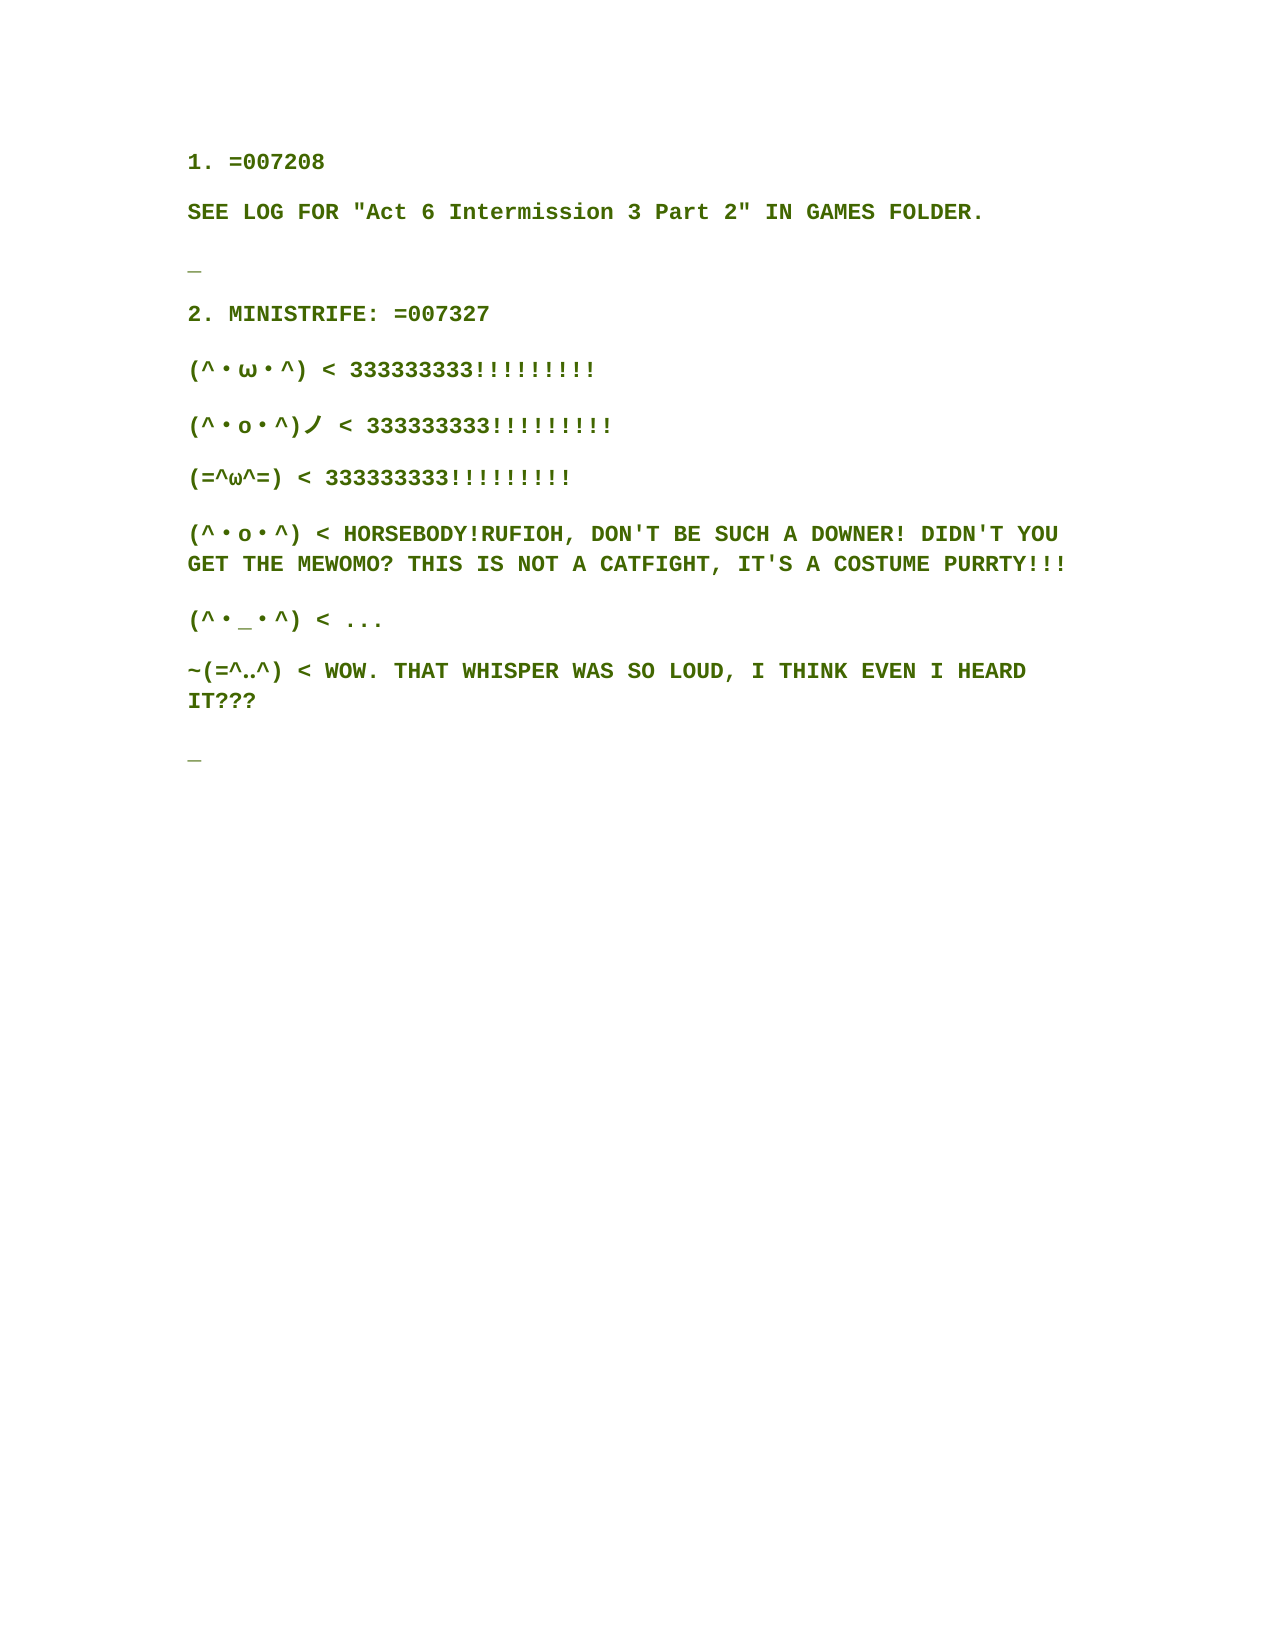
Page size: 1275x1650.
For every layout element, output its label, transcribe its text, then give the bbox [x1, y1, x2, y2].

text SEE LOG FOR "Act 6 Intermission 3 Part 2" IN GAMES FOLDER. [187, 201, 1087, 227]
text 1. =007208 [187, 150, 1087, 176]
text (^・_・^) < ... [187, 603, 1087, 634]
text (^・o・^) < HORSEBODY!RUFIOH, DON'T BE SUCH A DOWNER! DIDN'T YOU GET THE MEWOMO? THIS IS NOT A CATFIGHT, IT'S A COSTUME PURRTY!!! [187, 517, 1087, 578]
text ~(=^‥^) < WOW. THAT WHISPER WAS SO LOUD, I THINK EVEN I HEARD IT??? [187, 659, 1087, 715]
text (^・ω・^) < 333333333!!!!!!!!! [187, 352, 1087, 384]
text _ [187, 740, 1087, 766]
text (^・o・^)ノ < 333333333!!!!!!!!! [187, 409, 1087, 441]
text 2. MINISTRIFE: =007327 [187, 302, 1087, 328]
text _ [187, 251, 1087, 277]
text (=^ω^=) < 333333333!!!!!!!!! [187, 466, 1087, 492]
